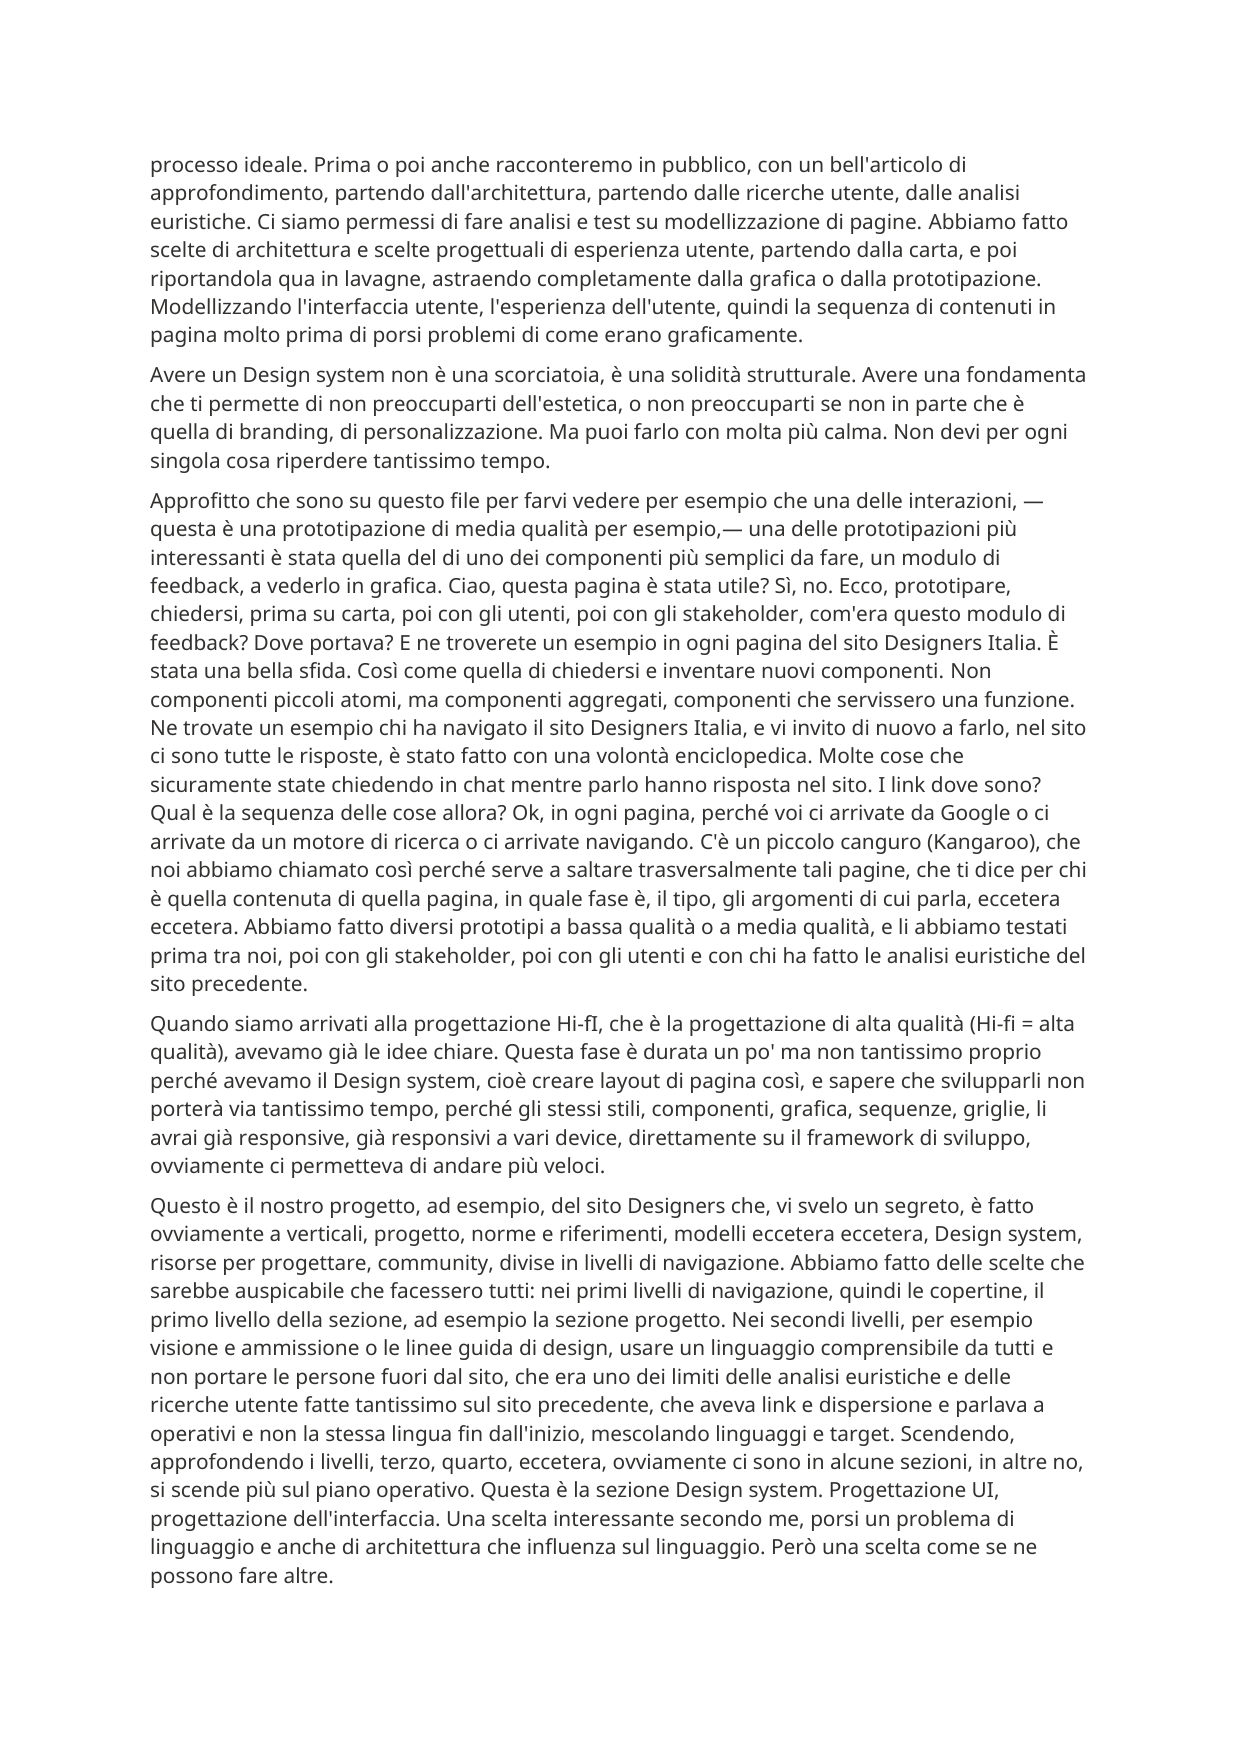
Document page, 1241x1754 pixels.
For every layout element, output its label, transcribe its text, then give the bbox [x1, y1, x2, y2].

text Questo è il nostro progetto, ad esempio, del sito Designers che, vi svelo un segreto, è fatto ovviamente a verticali, progetto, norme e riferimenti, modelli eccetera eccetera, Design system, risorse per progettare, community, divise in livelli di navigazione. Abbiamo fatto delle scelte che sarebbe auspicabile che facessero tutti: nei primi livelli di navigazione, quindi le copertine, il primo livello della sezione, ad esempio la sezione progetto. Nei secondi livelli, per esempio visione e ammissione o le linee guida di design, usare un linguaggio comprensibile da tutti e non portare le persone fuori dal sito, che era uno dei limiti delle analisi euristiche e delle ricerche utente fatte tantissimo sul sito precedente, che aveva link e dispersione e parlava a operativi e non la stessa lingua fin dall'inizio, mescolando linguaggi e target. Scendendo, approfondendo i livelli, terzo, quarto, eccetera, ovviamente ci sono in alcune sezioni, in altre no, si scende più sul piano operativo. Questa è la sezione Design system. Progettazione UI, progettazione dell'interfaccia. Una scelta interessante secondo me, porsi un problema di linguaggio e anche di architettura che influenza sul linguaggio. Però una scelta come se ne possono fare altre. [150, 1191, 1090, 1589]
text Avere un Design system non è una scorciatoia, è una solidità strutturale. Avere una fondamenta che ti permette di non preoccuparti dell'estetica, o non preoccuparti se non in parte che è quella di branding, di personalizzazione. Ma puoi farlo con molta più calma. Non devi per ogni singola cosa riperdere tantissimo tempo. [150, 361, 1090, 474]
text Quando siamo arrivati alla progettazione Hi-fI, che è la progettazione di alta qualità (Hi-fi = alta qualità), avevamo già le idee chiare. Questa fase è durata un po' ma non tantissimo proprio perché avevamo il Design system, cioè creare layout di pagina così, e sapere che svilupparli non porterà via tantissimo tempo, perché gli stessi stili, componenti, grafica, sequenze, griglie, li avrai già responsive, già responsivi a vari device, direttamente su il framework di sviluppo, ovviamente ci permetteva di andare più veloci. [150, 1009, 1090, 1180]
text Approfitto che sono su questo file per farvi vedere per esempio che una delle interazioni, — questa è una prototipazione di media qualità per esempio,— una delle prototipazioni più interessanti è stata quella del di uno dei componenti più semplici da fare, un modulo di feedback, a vederlo in grafica. Ciao, questa pagina è stata utile? Sì, no. Ecco, prototipare, chiedersi, prima su carta, poi con gli utenti, poi con gli stakeholder, com'era questo modulo di feedback? Dove portava? E ne troverete un esempio in ogni pagina del sito Designers Italia. È stata una bella sfida. Così come quella di chiedersi e inventare nuovi componenti. Non componenti piccoli atomi, ma componenti aggregati, componenti che servissero una funzione. Ne trovate un esempio chi ha navigato il sito Designers Italia, e vi invito di nuovo a farlo, nel sito ci sono tutte le risposte, è stato fatto con una volontà enciclopedica. Molte cose che sicuramente state chiedendo in chat mentre parlo hanno risposta nel sito. I link dove sono? Qual è la sequenza delle cose allora? Ok, in ogni pagina, perché voi ci arrivate da Google o ci arrivate da un motore di ricerca o ci arrivate navigando. C'è un piccolo canguro (Kangaroo), che noi abbiamo chiamato così perché serve a saltare trasversalmente tali pagine, che ti dice per chi è quella contenuta di quella pagina, in quale fase è, il tipo, gli argomenti di cui parla, eccetera eccetera. Abbiamo fatto diversi prototipi a bassa qualità o a media qualità, e li abbiamo testati prima tra noi, poi con gli stakeholder, poi con gli utenti e con chi ha fatto le analisi euristiche del sito precedente. [150, 486, 1090, 998]
text processo ideale. Prima o poi anche racconteremo in pubblico, con un bell'articolo di approfondimento, partendo dall'architettura, partendo dalle ricerche utente, dalle analisi euristiche. Ci siamo permessi di fare analisi e test su modellizzazione di pagine. Abbiamo fatto scelte di architettura e scelte progettuali di esperienza utente, partendo dalla carta, e poi riportandola qua in lavagne, astraendo completamente dalla grafica o dalla prototipazione. Modellizzando l'interfaccia utente, l'esperienza dell'utente, quindi la sequenza di contenuti in pagina molto prima di porsi problemi di come erano graficamente. [150, 150, 1090, 349]
